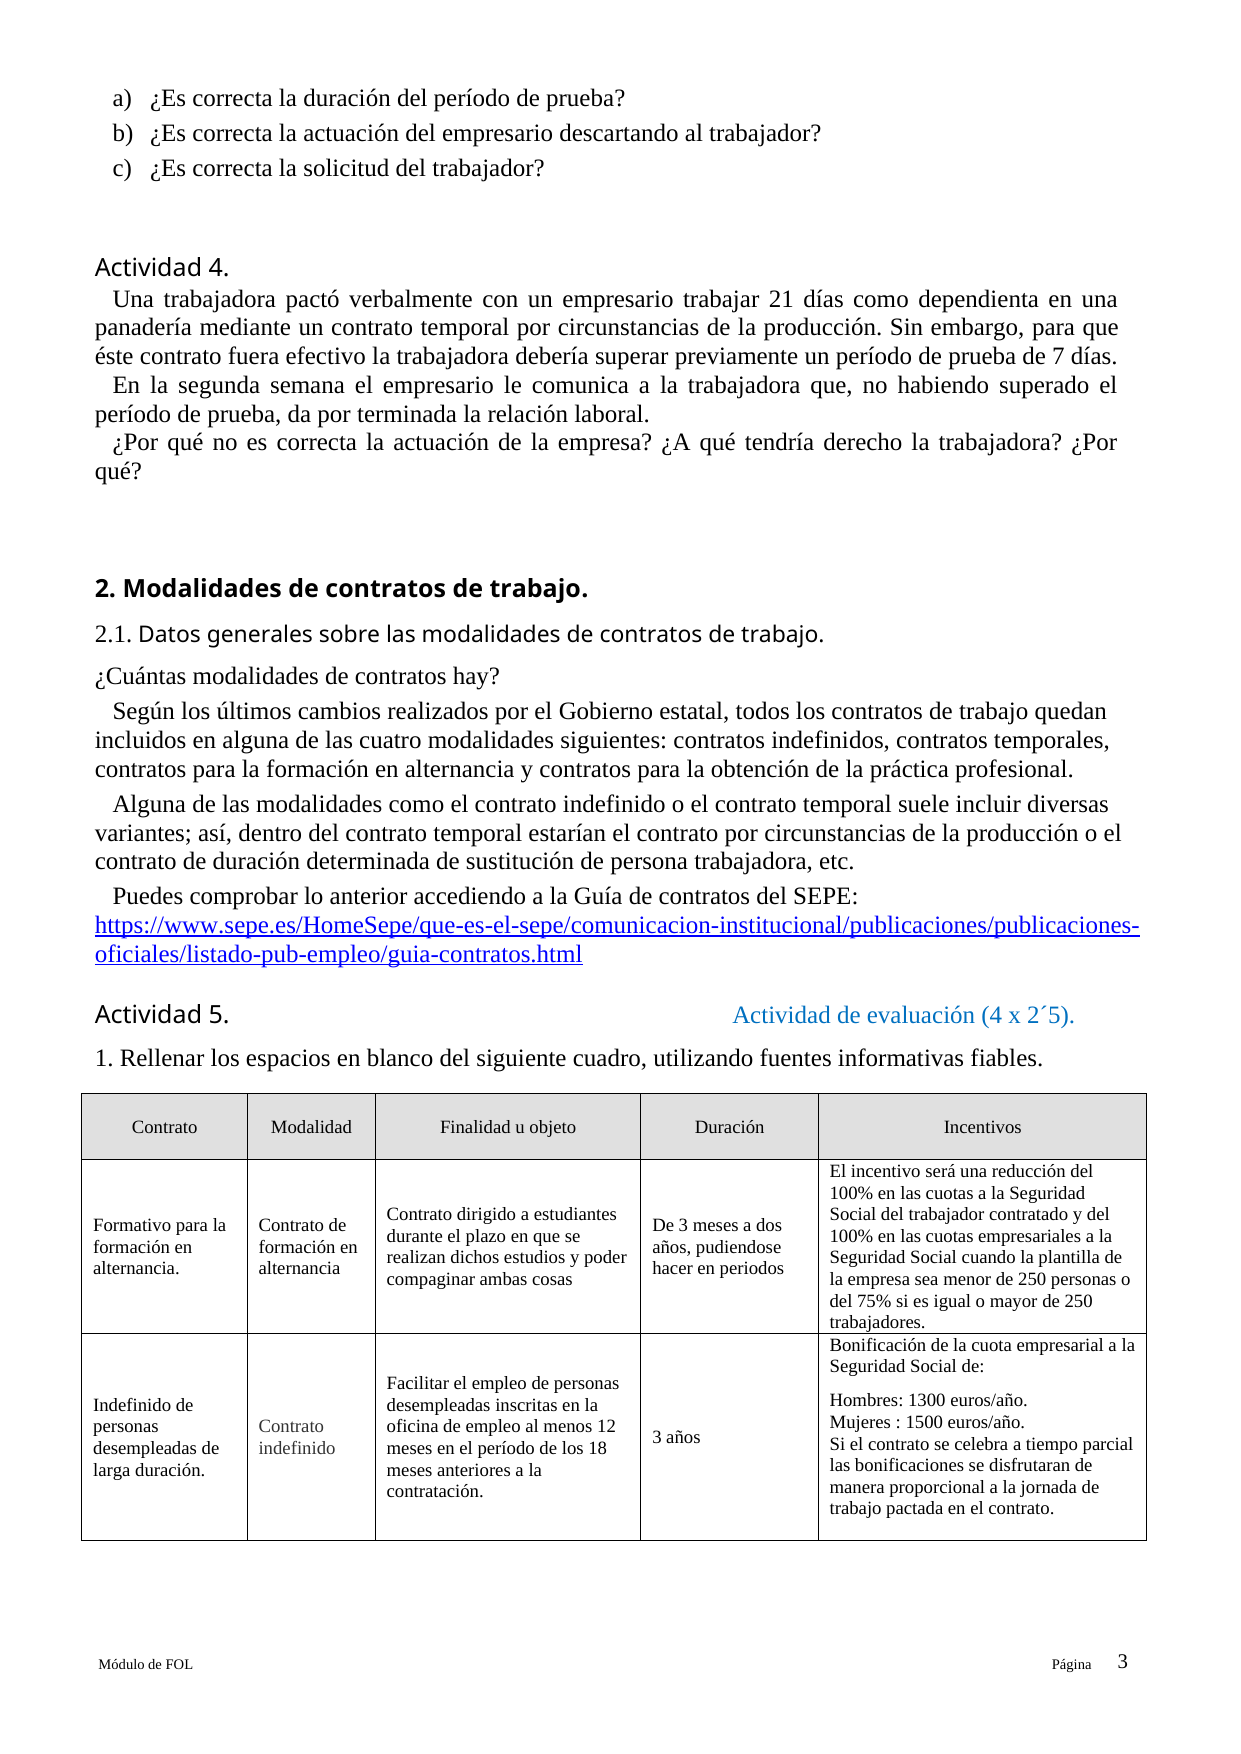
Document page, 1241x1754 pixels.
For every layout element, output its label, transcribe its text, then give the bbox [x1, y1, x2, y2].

table_cell Indefinido de personas desempleadas de larga duración. [82, 1334, 247, 1540]
table_cell El incentivo será una reducción del 100% en las cuotas a la Seguridad Social del trabajador contratado y del 100% en las cuotas empresariales a la Seguridad Social cuando la plantilla de la empresa sea menor de 250 personas o del 75% si es igual o mayor de 250 trabajadores. [819, 1160, 1146, 1333]
text https://www.sepe.es/HomeSepe/que-es-el-sepe/comunicacion-institucional/publicaciones/publicaciones-oficiales/listado-pub-empleo/guia-contratos.html [94, 910, 1157, 968]
text 1. Rellenar los espacios en blanco del siguiente cuadro, utilizando fuentes informativas fiables. [94, 1043, 1157, 1072]
list ¿Es correcta la duración del período de prueba? [112, 83, 1119, 111]
table_header Finalidad u objeto [376, 1094, 640, 1159]
table_header Contrato [82, 1094, 247, 1159]
table_header Duración [641, 1094, 818, 1159]
table_cell 3 años [641, 1334, 818, 1540]
text Alguna de las modalidades como el contrato indefinido o el contrato temporal suele incluir diversas variantes; así, dentro del contrato temporal estarían el contrato por circunstancias de la producción o el contrato de duración determinada de sustitución de persona trabajadora, etc. [94, 789, 1157, 875]
text 2.1. Datos generales sobre las modalidades de contratos de trabajo. [94, 618, 1157, 649]
table_cell De 3 meses a dos años, pudiendose hacer en periodos [641, 1160, 818, 1333]
text Puedes comprobar lo anterior accediendo a la Guía de contratos del SEPE: [94, 881, 1157, 910]
text Según los últimos cambios realizados por el Gobierno estatal, todos los contratos de trabajo quedan incluidos en alguna de las cuatro modalidades siguientes: contratos indefinidos, contratos temporales, contratos para la formación en alternancia y contratos para la obtención de la práctica profesional. [94, 696, 1157, 783]
text Actividad 5. Actividad de evaluación (4 x 2´5). [94, 996, 1157, 1031]
table_header Incentivos [819, 1094, 1146, 1159]
list ¿Es correcta la solicitud del trabajador? [112, 153, 1119, 181]
table_cell Contrato de formación en alternancia [248, 1160, 375, 1333]
text En la segunda semana el empresario le comunica a la trabajadora que, no habiendo superado el período de prueba, da por terminada la relación laboral. [94, 370, 1119, 427]
text Una trabajadora pactó verbalmente con un empresario trabajar 21 días como dependienta en una panadería mediante un contrato temporal por circunstancias de la producción. Sin embargo, para que éste contrato fuera efectivo la trabajadora debería superar previamente un período de prueba de 7 días. [94, 284, 1119, 370]
table_cell Formativo para la formación en alternancia. [82, 1160, 247, 1333]
text ¿Por qué no es correcta la actuación de la empresa? ¿A qué tendría derecho la trabajadora? ¿Por qué? [94, 427, 1119, 485]
table_cell Facilitar el empleo de personas desempleadas inscritas en la oficina de empleo al menos 12 meses en el período de los 18 meses anteriores a la contratación. [376, 1334, 640, 1540]
list ¿Es correcta la actuación del empresario descartando al trabajador? [112, 118, 1119, 146]
text Actividad 4. [94, 249, 1119, 284]
table_header Modalidad [248, 1094, 375, 1159]
table_cell Contrato indefinido [248, 1334, 375, 1540]
text 2. Modalidades de contratos de trabajo. [94, 571, 1157, 605]
text ¿Cuántas modalidades de contratos hay? [94, 661, 1157, 690]
table_cell Contrato dirigido a estudiantes durante el plazo en que se realizan dichos estudios y poder compaginar ambas cosas [376, 1160, 640, 1333]
table_cell Bonificación de la cuota empresarial a la Seguridad Social de: Hombres: 1300 euros/año. Mujeres : 1500 euros/año. Si el contrato se celebra a tiempo parcial las bonificaciones se disfrutaran de manera proporcional a la jornada de trabajo pactada en el contrato. [819, 1334, 1146, 1540]
